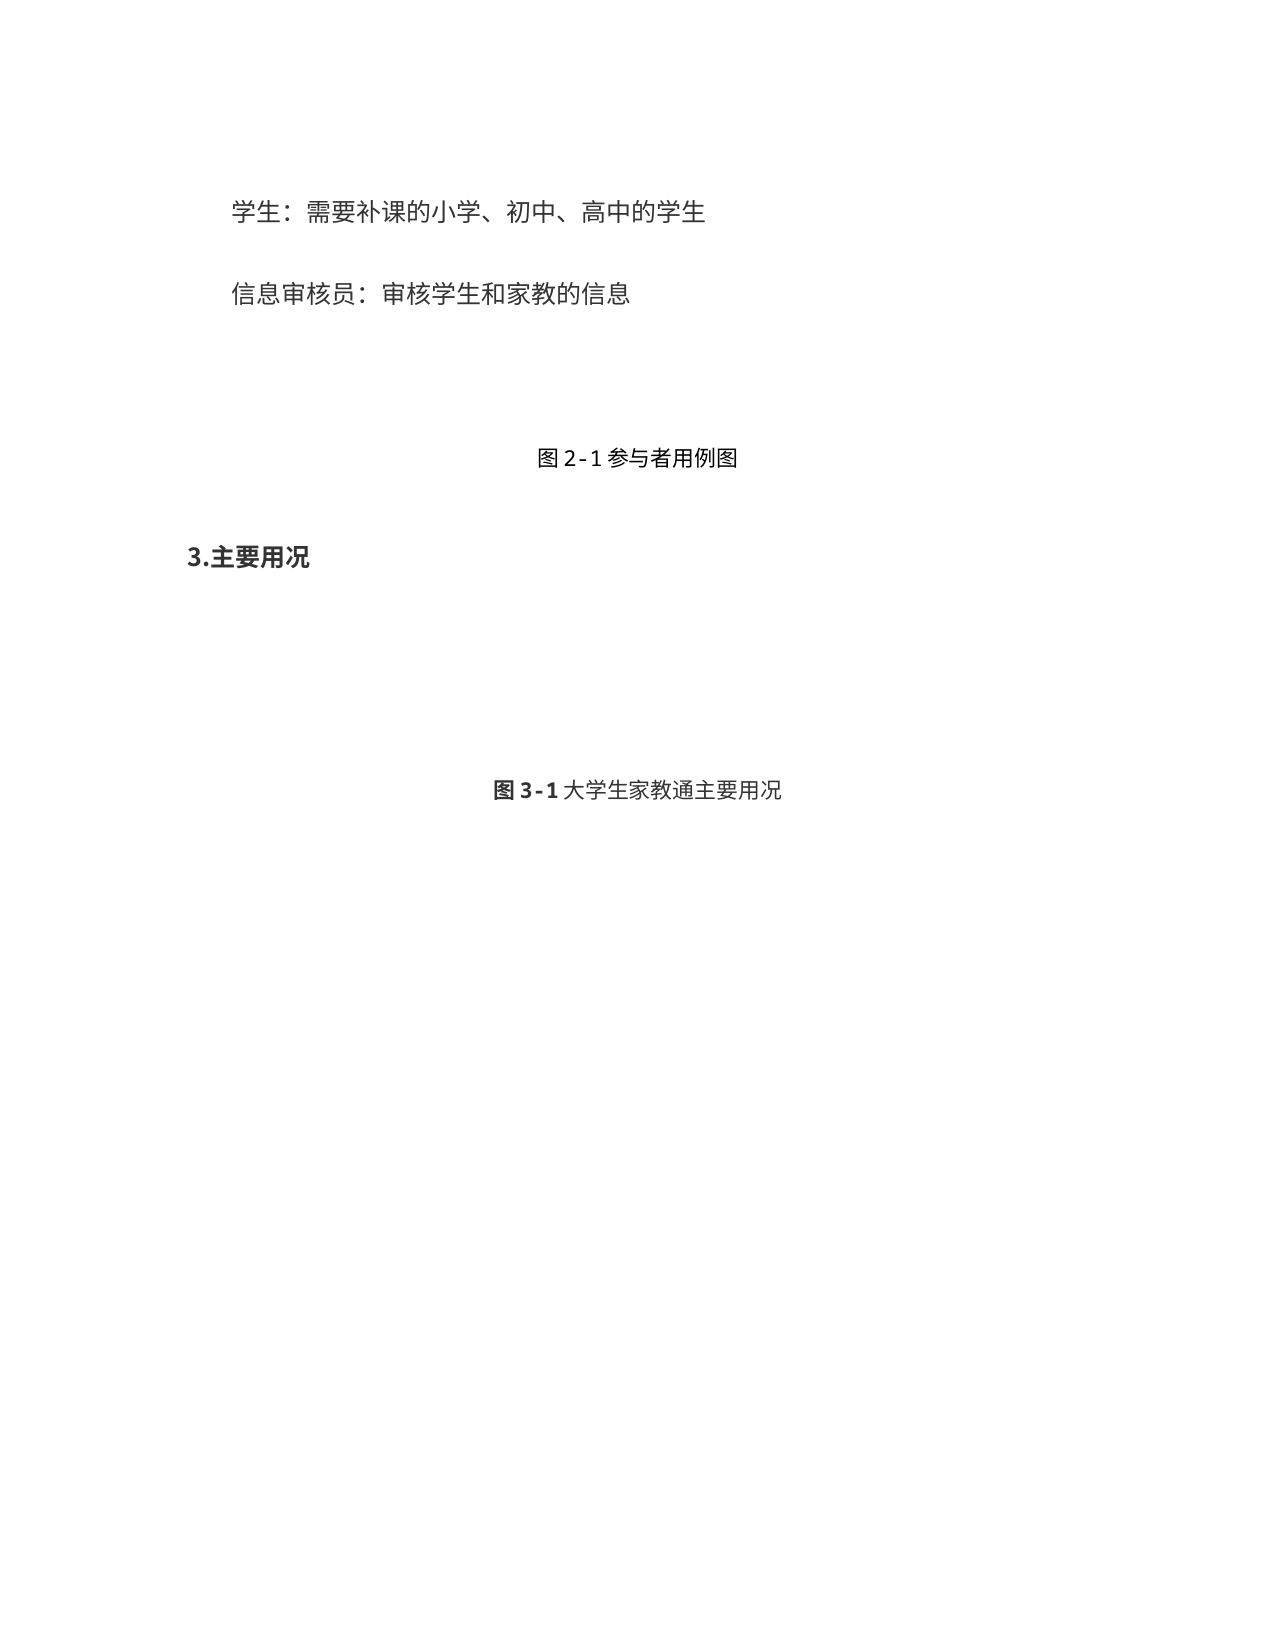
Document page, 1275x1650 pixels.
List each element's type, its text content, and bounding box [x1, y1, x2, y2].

text 3.主要用况 [187, 514, 1087, 576]
text 学生：需要补课的小学、初中、高中的学生 [187, 169, 1087, 231]
text 图3-1大学生家教通主要用况 [187, 747, 1087, 810]
text 图2-1参与者用例图 [187, 416, 1087, 478]
text 信息审核员：审核学生和家教的信息 [187, 251, 1087, 314]
